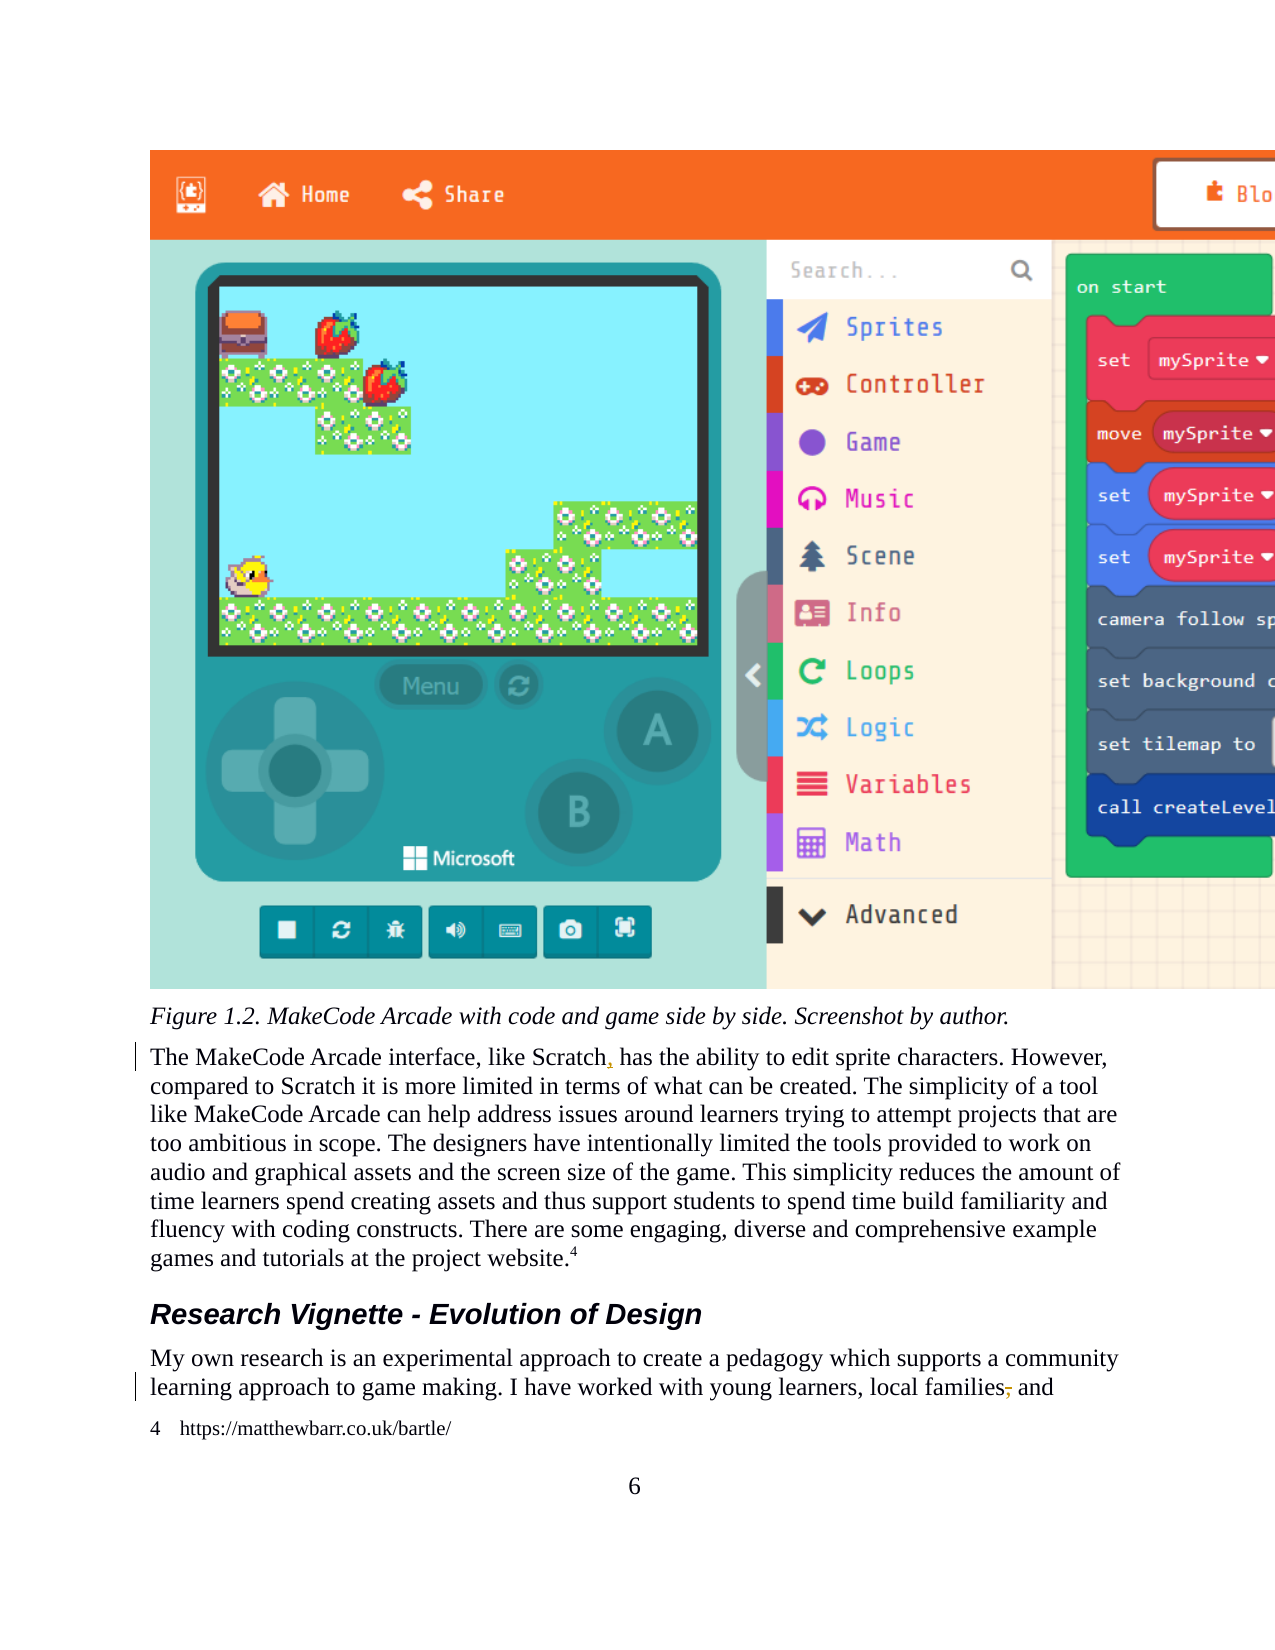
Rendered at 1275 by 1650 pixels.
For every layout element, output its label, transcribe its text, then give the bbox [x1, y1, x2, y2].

text Figure 1.2. MakeCode Arcade with code and game side by side. Screenshot by author. [150, 1001, 1125, 1029]
text My own research is an experimental approach to create a pedagogy which supports a community learning approach to game making. I have worked with young learners, local families and undergraduate student helpers to evolve this game making design. A key driver of my research was to explore the potential to draw on family experience in learning activities by working with family members to jointlydesign games. I propose that this environment is a fertile research base to create learning activities with a wider potential application. To facilitate this goal, I have taken a design-based approach which acknowledges the importance of context in educational research (Brown, 1992). Design based research is a varied discipline which can take a multitude of forms (McKenney & Reeves, 2021). The core elements include: research as an intervention, iteration, involvement of participants in the evolution of designsand a flexibility of research outcome based on how events unfold (Easterday et al., 2014). One of the key motivations of this approach is to produce educational research that has a high utility for practitioners through developing theory that is rooted in contextual practice and which can produce new pedagogies and resources (Cobb et al., 2003). [150, 1343, 1125, 1401]
subtitle Research Vignette - Evolution of Design [150, 1297, 1125, 1331]
text The MakeCode Arcade interface, like Scratch, has the ability to edit sprite characters. However, compared to Scratch it is more limited in terms of what can be created. The simplicity of a tool like MakeCode Arcade can help address issues around learners trying to attempt projects that are too ambitious in scope. The designers have intentionally limited the tools provided to work on audio and graphical assets and the screen size of the game. This simplicity reduces the amount of time learners spend creating assets and thus support students to spend time build familiarity and fluency with coding constructs. There are some engaging, diverse and comprehensive example games and tutorials at the project website. [150, 1042, 1125, 1272]
text https://matthewbarr.co.uk/bartle/ [150, 1416, 1125, 1440]
picture [150, 150, 1275, 989]
